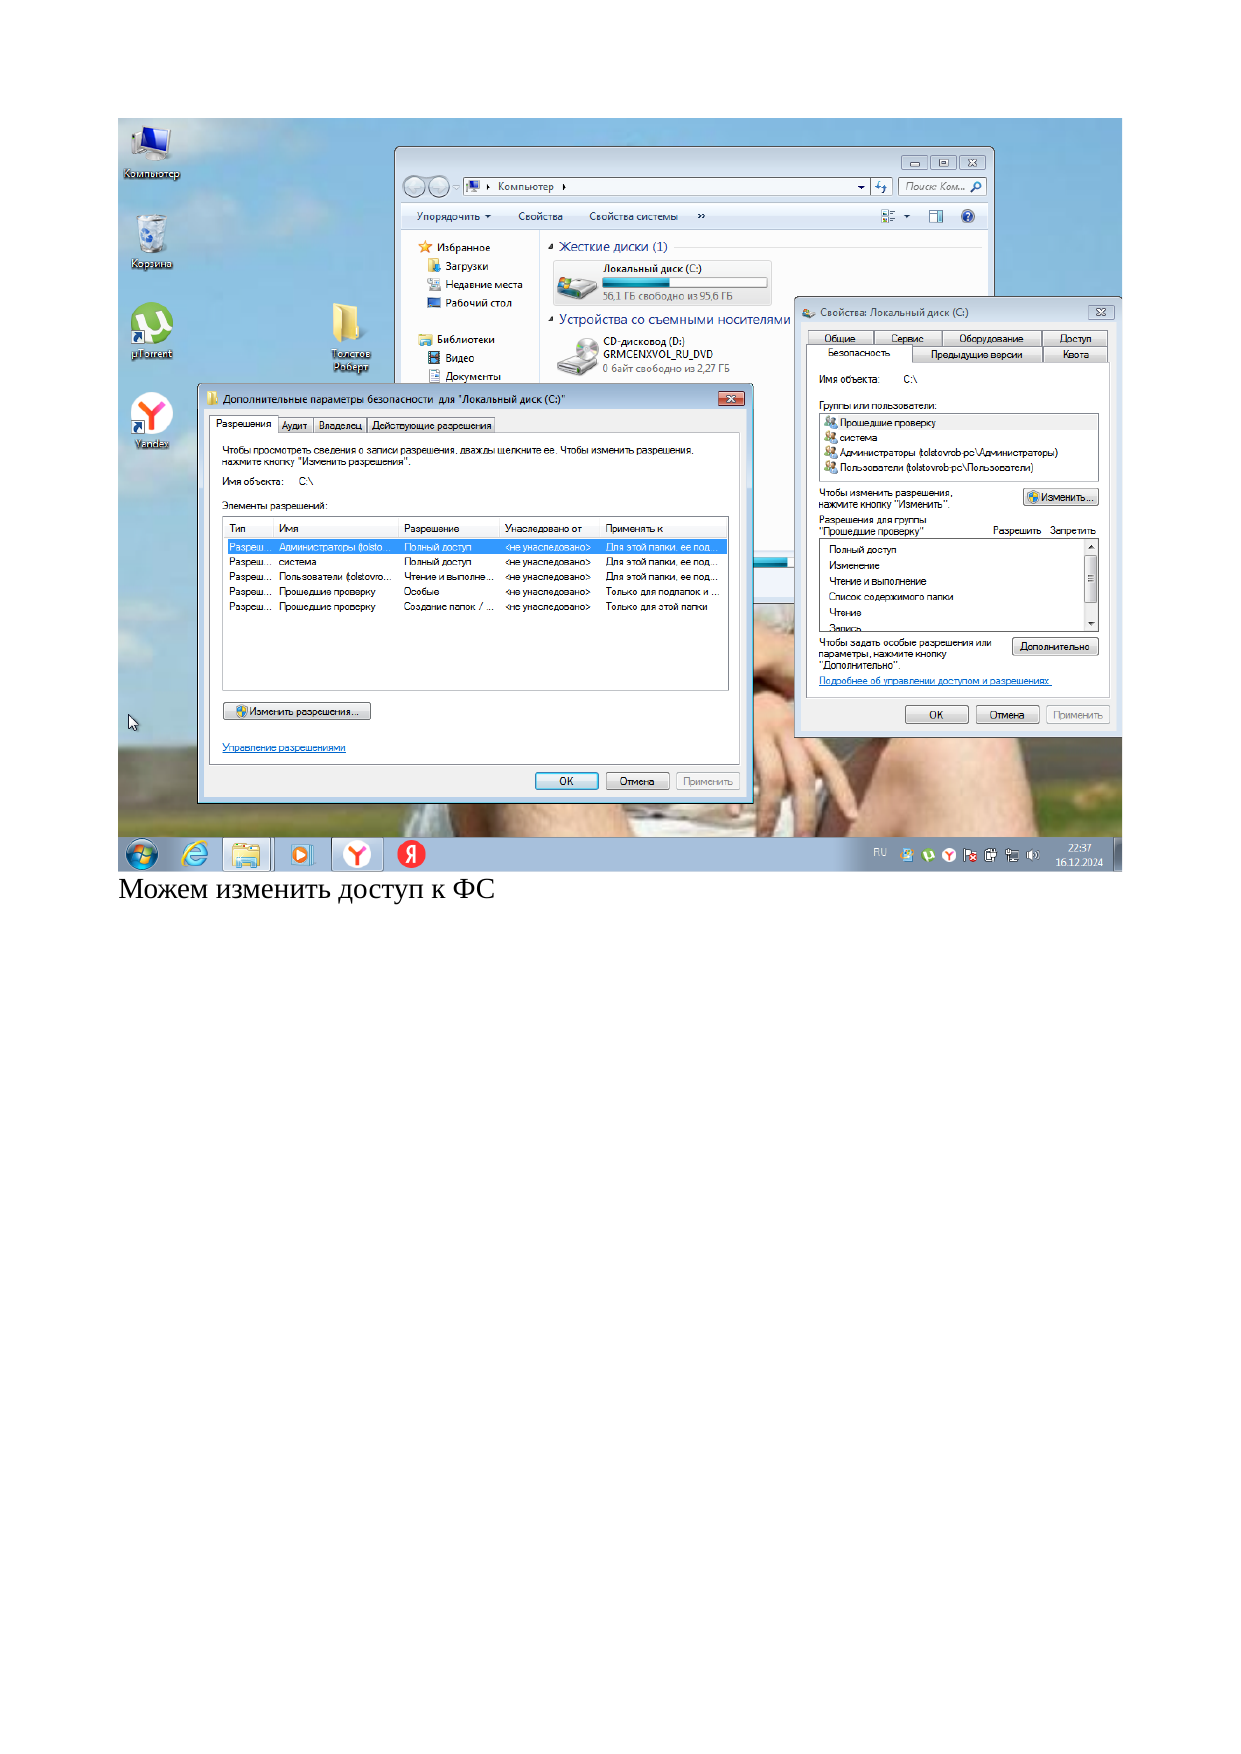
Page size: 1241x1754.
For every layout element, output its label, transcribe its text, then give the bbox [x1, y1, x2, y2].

picture [118, 118, 1123, 872]
text Можем изменить доступ к ФС [118, 872, 1122, 905]
